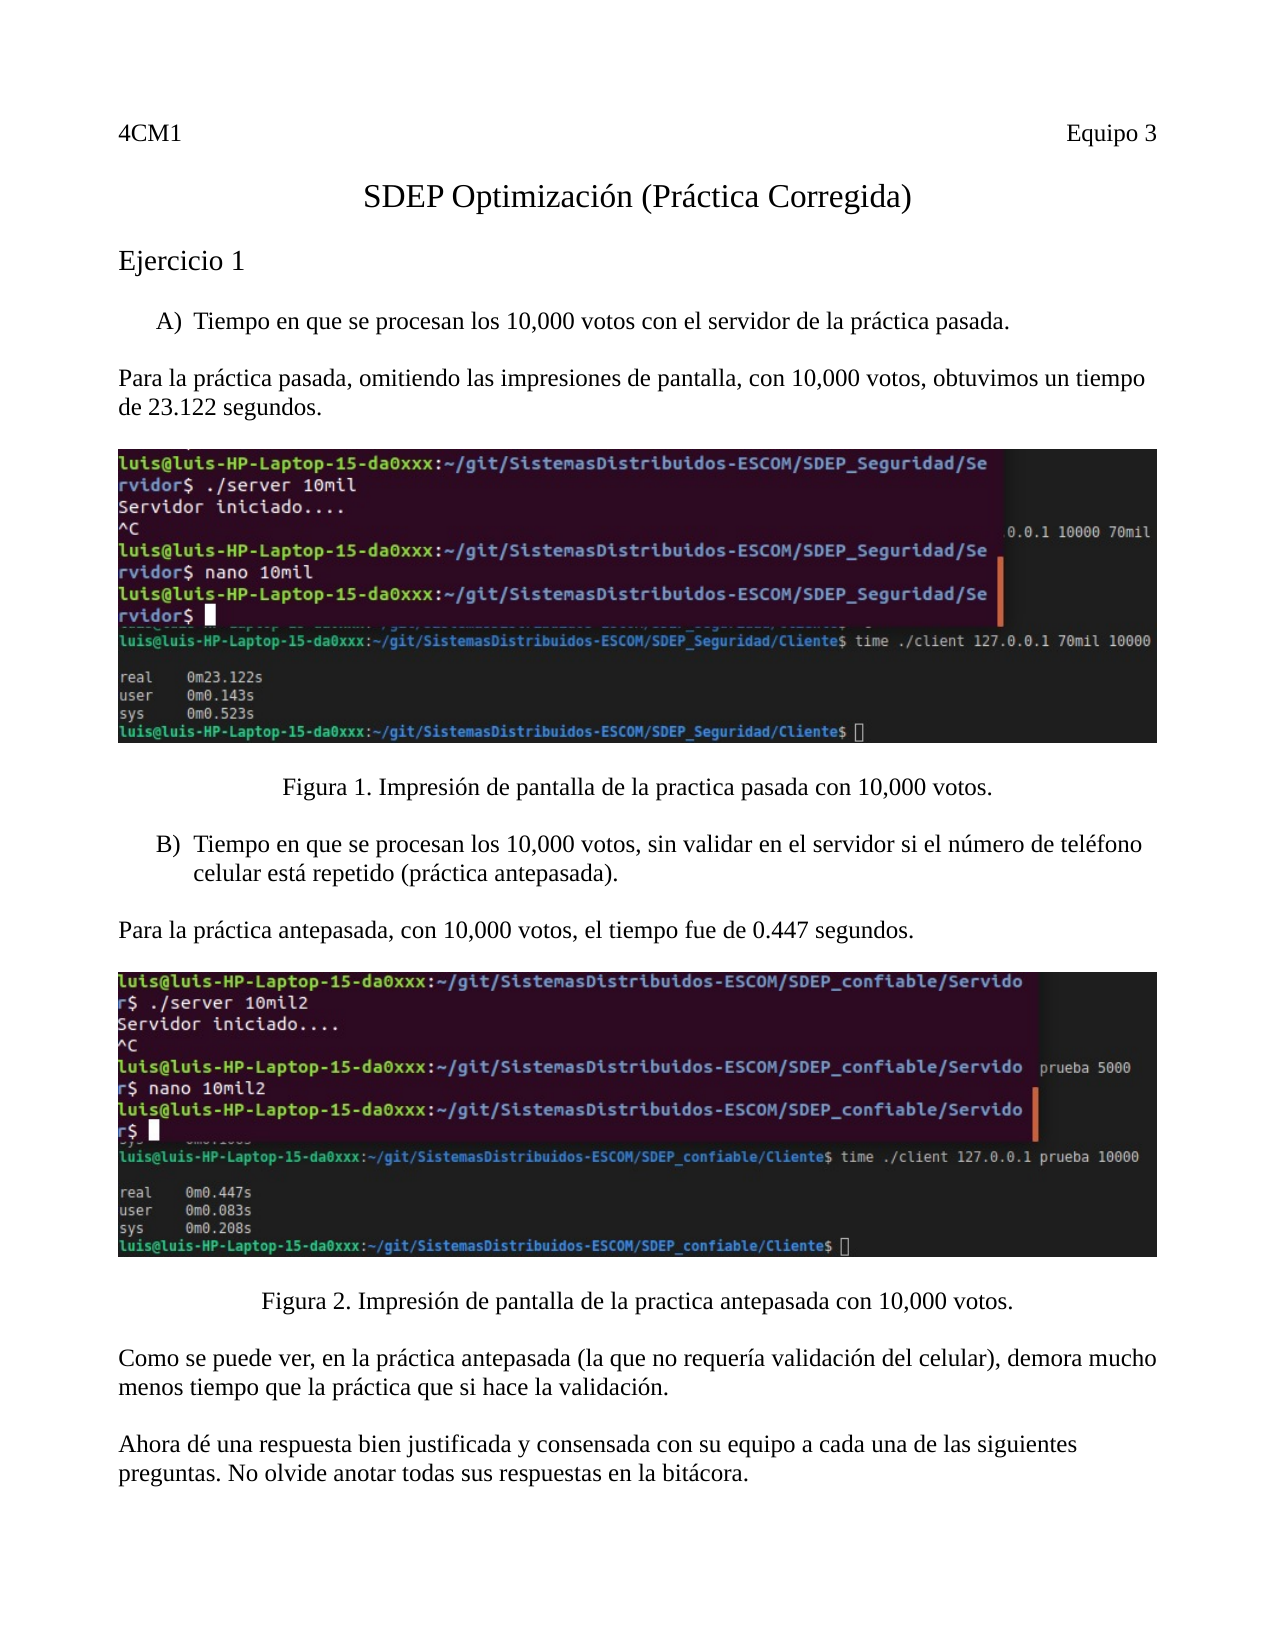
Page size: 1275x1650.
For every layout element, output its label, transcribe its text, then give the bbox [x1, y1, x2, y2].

picture [118, 449, 1157, 743]
list Tiempo en que se procesan los 10,000 votos, sin validar en el servidor si el número de teléfono celular está repetido (práctica antepasada). [156, 829, 1157, 887]
picture [118, 972, 1157, 1257]
text Como se puede ver, en la práctica antepasada (la que no requería validación del celular), demora mucho menos tiempo que la práctica que si hace la validación. [118, 1343, 1157, 1401]
text Ahora dé una respuesta bien justificada y consensada con su equipo a cada una de las siguientes [118, 1429, 1157, 1458]
text Figura 1. Impresión de pantalla de la practica pasada con 10,000 votos. [118, 772, 1157, 800]
text Para la práctica antepasada, con 10,000 votos, el tiempo fue de 0.447 segundos. [118, 915, 1157, 944]
text Para la práctica pasada, omitiendo las impresiones de pantalla, con 10,000 votos, obtuvimos un tiempo de 23.122 segundos. [118, 363, 1157, 421]
list Tiempo en que se procesan los 10,000 votos con el servidor de la práctica pasada. [156, 306, 1157, 334]
text Figura 2. Impresión de pantalla de la practica antepasada con 10,000 votos. [118, 1286, 1157, 1314]
text Ejercicio 1 [118, 243, 1157, 277]
text SDEP Optimización (Práctica Corregida) [118, 176, 1157, 215]
text preguntas. No olvide anotar todas sus respuestas en la bitácora. [118, 1458, 1157, 1487]
